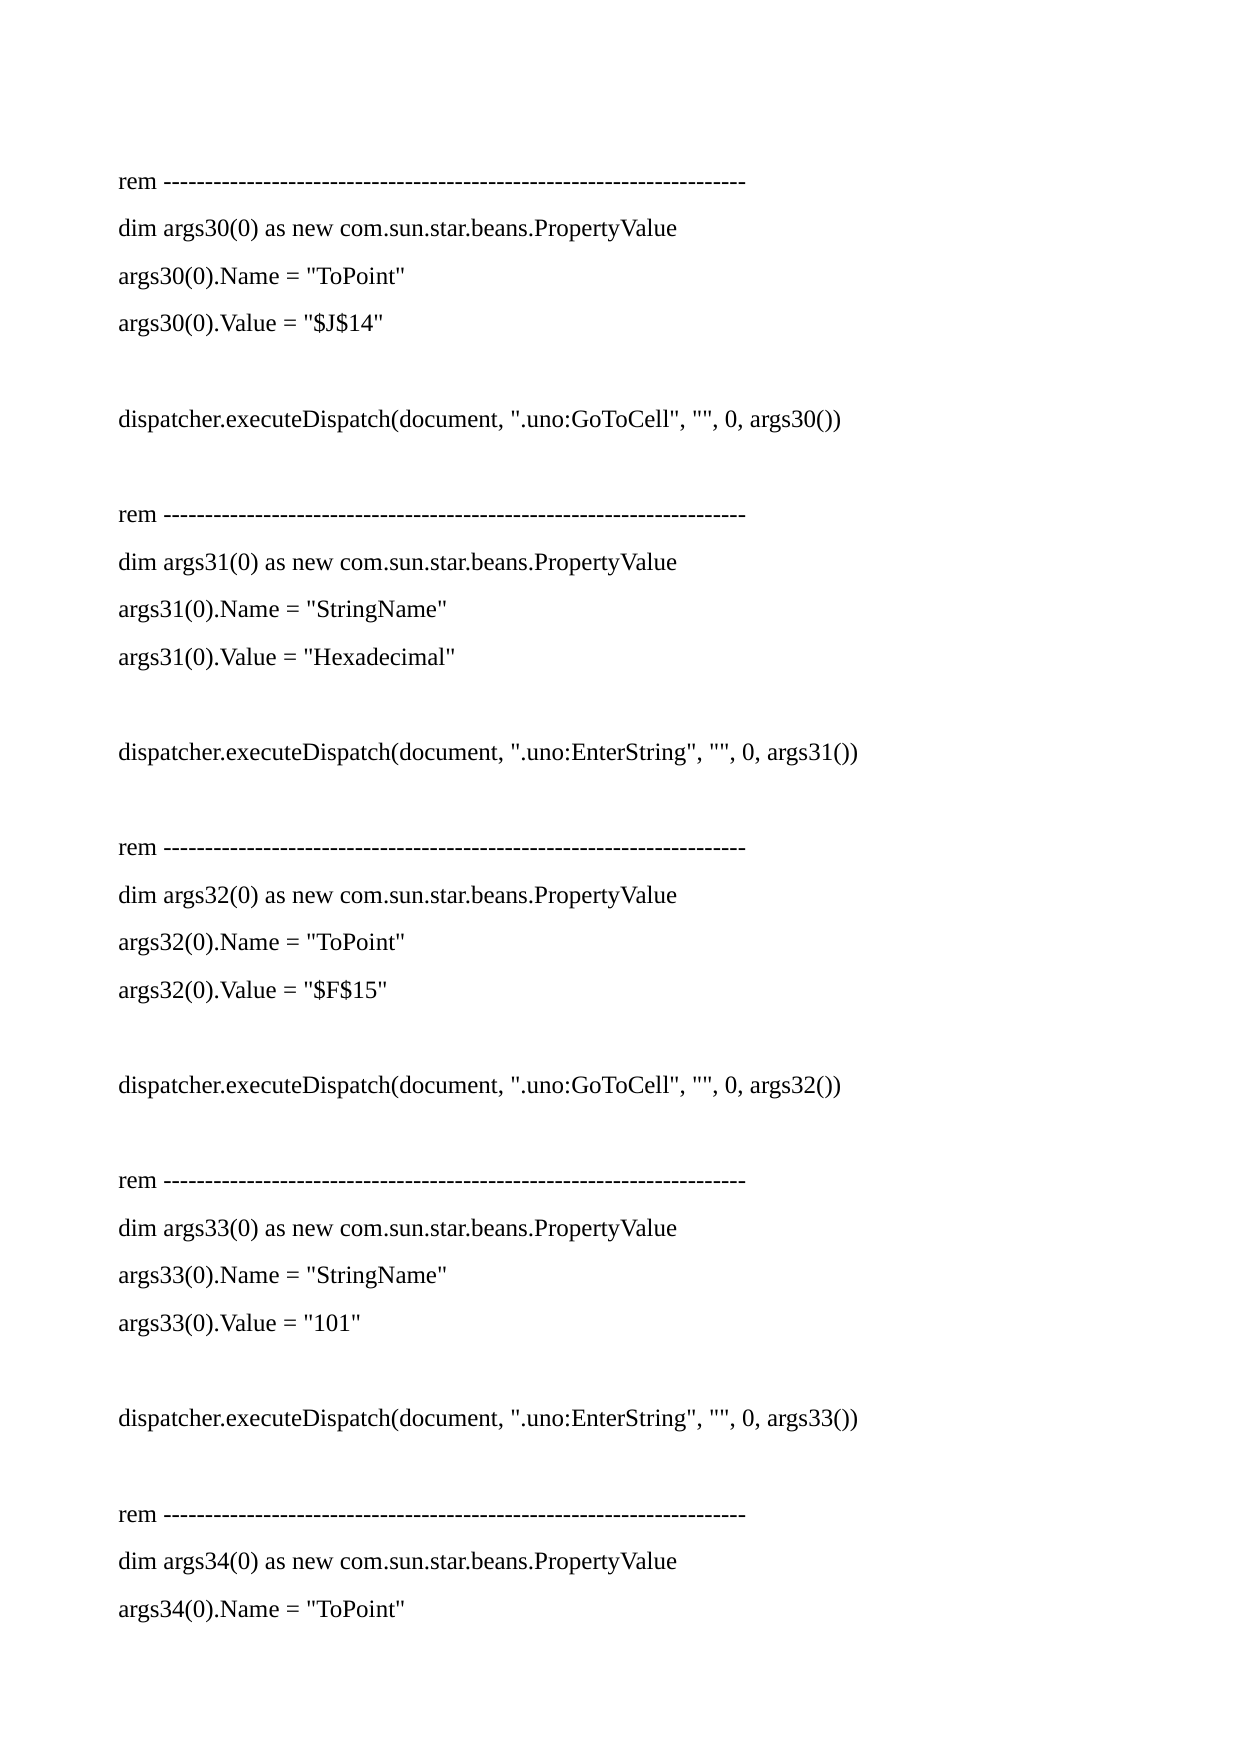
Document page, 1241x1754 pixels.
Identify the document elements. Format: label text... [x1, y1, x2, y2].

text rem ---------------------------------------------------------------------- [118, 1165, 1122, 1194]
text rem ---------------------------------------------------------------------- [118, 166, 1122, 194]
text args30(0).Name = "ToPoint" [118, 261, 1122, 290]
text args30(0).Value = "$J$14" [118, 308, 1122, 337]
text dim args31(0) as new com.sun.star.beans.PropertyValue [118, 547, 1122, 575]
text rem ---------------------------------------------------------------------- [118, 499, 1122, 528]
text args33(0).Value = "101" [118, 1308, 1122, 1337]
text dim args32(0) as new com.sun.star.beans.PropertyValue [118, 880, 1122, 908]
text rem ---------------------------------------------------------------------- [118, 832, 1122, 861]
text args32(0).Value = "$F$15" [118, 975, 1122, 1004]
text args32(0).Name = "ToPoint" [118, 927, 1122, 956]
text dispatcher.executeDispatch(document, ".uno:EnterString", "", 0, args33()) [118, 1403, 1122, 1432]
text args31(0).Value = "Hexadecimal" [118, 642, 1122, 671]
text dispatcher.executeDispatch(document, ".uno:EnterString", "", 0, args31()) [118, 737, 1122, 766]
text dispatcher.executeDispatch(document, ".uno:GoToCell", "", 0, args32()) [118, 1070, 1122, 1099]
text dispatcher.executeDispatch(document, ".uno:GoToCell", "", 0, args30()) [118, 404, 1122, 432]
text dim args33(0) as new com.sun.star.beans.PropertyValue [118, 1213, 1122, 1242]
text args31(0).Name = "StringName" [118, 594, 1122, 623]
text args34(0).Name = "ToPoint" [118, 1594, 1122, 1623]
text dim args34(0) as new com.sun.star.beans.PropertyValue [118, 1546, 1122, 1575]
text dim args30(0) as new com.sun.star.beans.PropertyValue [118, 213, 1122, 242]
text rem ---------------------------------------------------------------------- [118, 1499, 1122, 1527]
text args33(0).Name = "StringName" [118, 1261, 1122, 1289]
